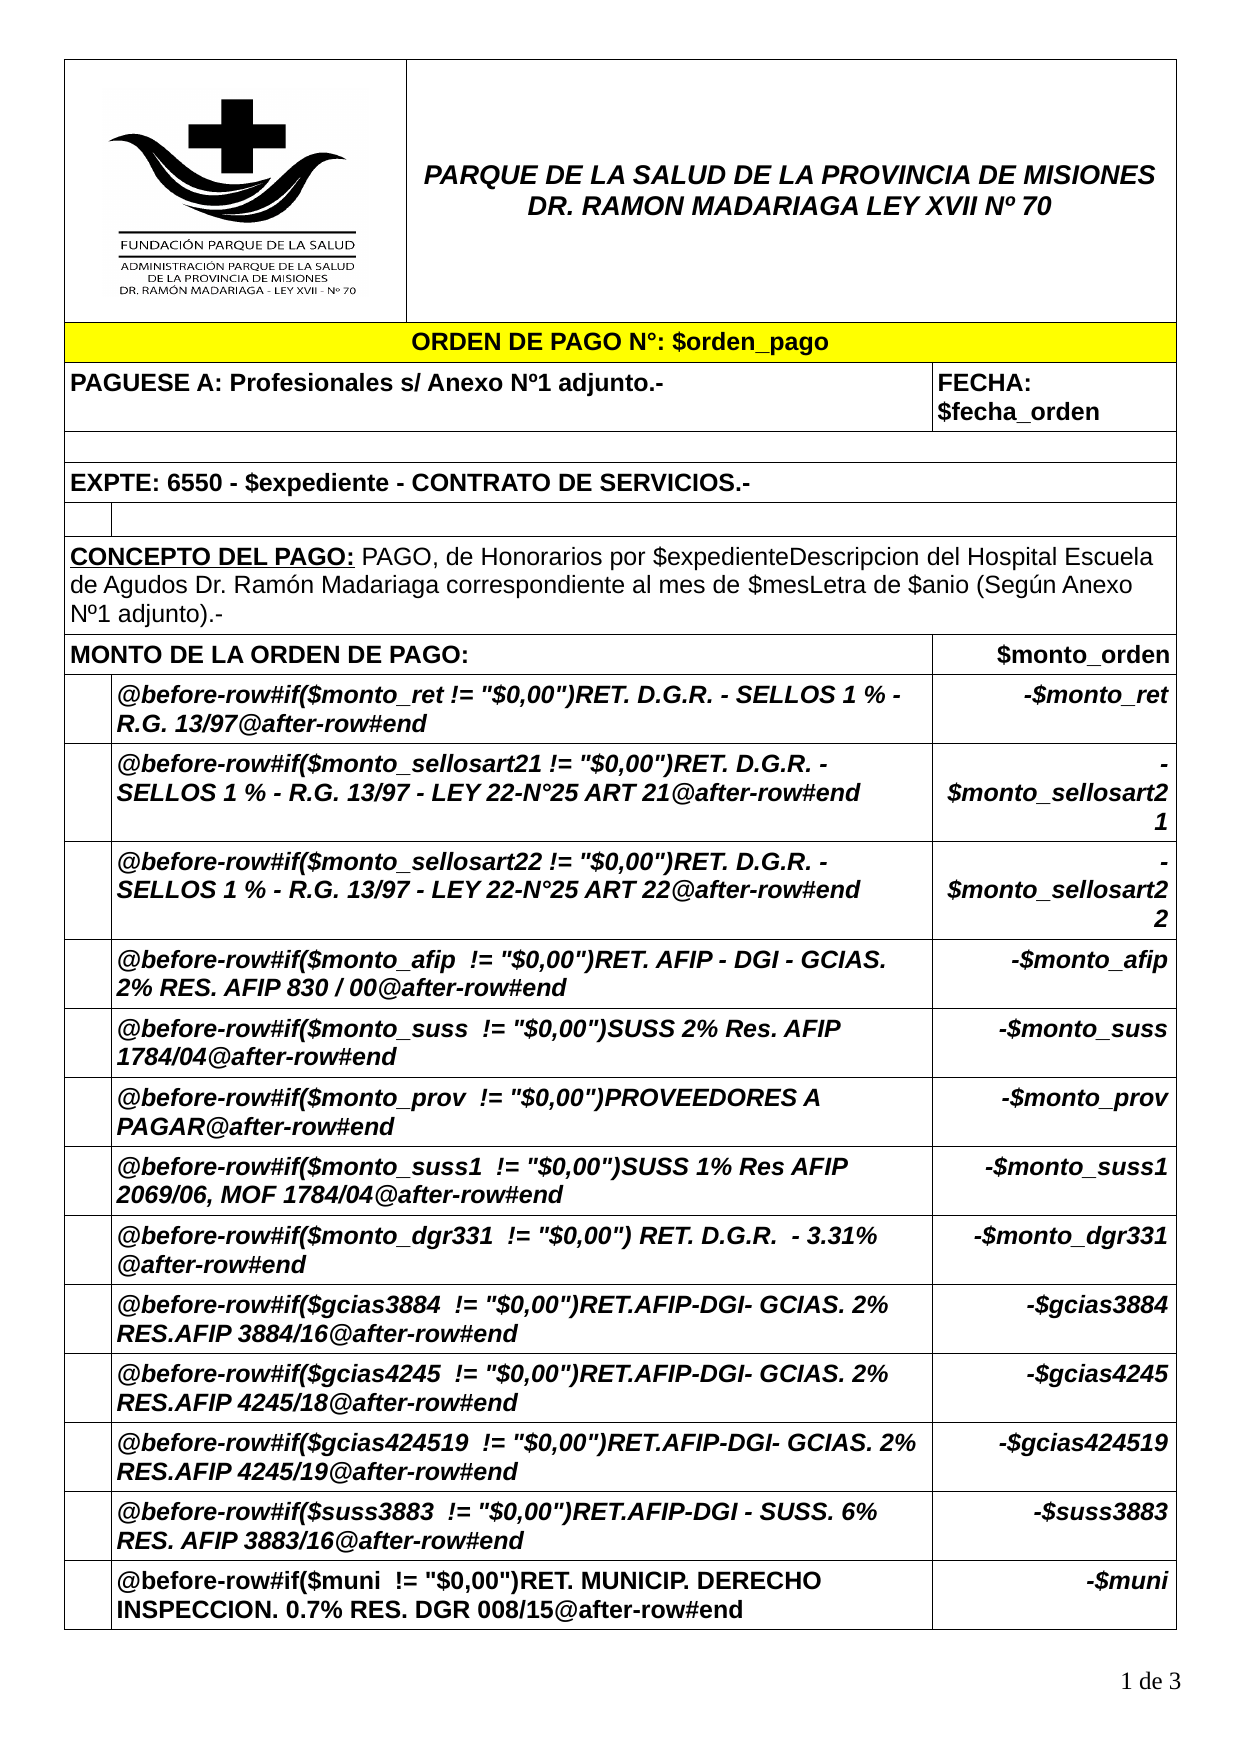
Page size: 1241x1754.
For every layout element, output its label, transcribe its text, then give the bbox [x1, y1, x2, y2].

table_cell [65, 842, 111, 939]
table_cell -$monto_dgr331 [933, 1216, 1176, 1284]
table_cell [65, 1285, 111, 1353]
table_cell [65, 503, 111, 536]
table_cell $monto_orden [933, 635, 1176, 674]
table_cell -$muni [933, 1561, 1176, 1629]
table_cell [65, 1009, 111, 1077]
table_cell @before-row#if($suss3883 != "$0,00")RET.AFIP-DGI - SUSS. 6% RES. AFIP 3883/16@after-row#end [112, 1492, 932, 1560]
table_cell @before-row#if($muni != "$0,00")RET. MUNICIP. DERECHO INSPECCION. 0.7% RES. DGR 008/15@after-row#end [112, 1561, 932, 1629]
table_cell ORDEN DE PAGO N°: $orden_pago [65, 323, 1176, 362]
table_cell CONCEPTO DEL PAGO: PAGO, de Honorarios por $expedienteDescripcion del Hospital Escuela de Agudos Dr. Ramón Madariaga correspondiente al mes de $mesLetra de $anio (Según Anexo Nº1 adjunto).- [65, 537, 1176, 634]
table_cell [65, 940, 111, 1008]
table_header PARQUE DE LA SALUD DE LA PROVINCIA DE MISIONES DR. RAMON MADARIAGA LEY XVII Nº 70 [407, 60, 1176, 322]
table_cell -$gcias4245 [933, 1354, 1176, 1422]
table_cell [65, 675, 111, 743]
table_cell [65, 432, 1176, 462]
table_cell -$monto_sellosart22 [933, 842, 1176, 939]
table_cell -$monto_suss1 [933, 1147, 1176, 1215]
table_cell -$monto_ret [933, 675, 1176, 743]
table_cell -$monto_suss [933, 1009, 1176, 1077]
table_cell -$monto_afip [933, 940, 1176, 1008]
table_cell -$gcias3884 [933, 1285, 1176, 1353]
table_cell @before-row#if($monto_sellosart21 != "$0,00")RET. D.G.R. - SELLOS 1 % - R.G. 13/97 - LEY 22-N°25 ART 21@after-row#end [112, 744, 932, 841]
table_cell [65, 1423, 111, 1491]
table_cell -$gcias424519 [933, 1423, 1176, 1491]
table_cell @before-row#if($monto_ret != "$0,00")RET. D.G.R. - SELLOS 1 % - R.G. 13/97@after-row#end [112, 675, 932, 743]
table_header [65, 60, 406, 322]
table_cell @before-row#if($gcias424519 != "$0,00")RET.AFIP-DGI- GCIAS. 2% RES.AFIP 4245/19@after-row#end [112, 1423, 932, 1491]
table_cell @before-row#if($gcias3884 != "$0,00")RET.AFIP-DGI- GCIAS. 2% RES.AFIP 3884/16@after-row#end [112, 1285, 932, 1353]
table_cell -$monto_prov [933, 1078, 1176, 1146]
table_cell [65, 744, 111, 841]
table_cell @before-row#if($monto_prov != "$0,00")PROVEEDORES A PAGAR@after-row#end [112, 1078, 932, 1146]
table_cell @before-row#if($monto_suss != "$0,00")SUSS 2% Res. AFIP 1784/04@after-row#end [112, 1009, 932, 1077]
table_cell [65, 1078, 111, 1146]
table_cell @before-row#if($monto_dgr331 != "$0,00") RET. D.G.R. - 3.31% @after-row#end [112, 1216, 932, 1284]
table_cell [65, 1561, 111, 1629]
table_cell @before-row#if($monto_suss1 != "$0,00")SUSS 1% Res AFIP 2069/06, MOF 1784/04@after-row#end [112, 1147, 932, 1215]
table_cell [65, 1354, 111, 1422]
table_cell FECHA: $fecha_orden [933, 363, 1176, 431]
table_cell [65, 1147, 111, 1215]
table_cell @before-row#if($monto_afip != "$0,00")RET. AFIP - DGI - GCIAS. 2% RES. AFIP 830 / 00@after-row#end [112, 940, 932, 1008]
table_cell -$suss3883 [933, 1492, 1176, 1560]
table_cell EXPTE: 6550 - $expediente - CONTRATO DE SERVICIOS.- [65, 463, 1176, 502]
table_cell @before-row#if($monto_sellosart22 != "$0,00")RET. D.G.R. - SELLOS 1 % - R.G. 13/97 - LEY 22-N°25 ART 22@after-row#end [112, 842, 932, 939]
table_cell MONTO DE LA ORDEN DE PAGO: [65, 635, 932, 674]
table_cell [65, 1492, 111, 1560]
table_cell @before-row#if($gcias4245 != "$0,00")RET.AFIP-DGI- GCIAS. 2% RES.AFIP 4245/18@after-row#end [112, 1354, 932, 1422]
table_cell [112, 503, 1176, 536]
table_cell [65, 1216, 111, 1284]
table_cell -$monto_sellosart21 [933, 744, 1176, 841]
table_cell PAGUESE A: Profesionales s/ Anexo Nº1 adjunto.- [65, 363, 932, 431]
